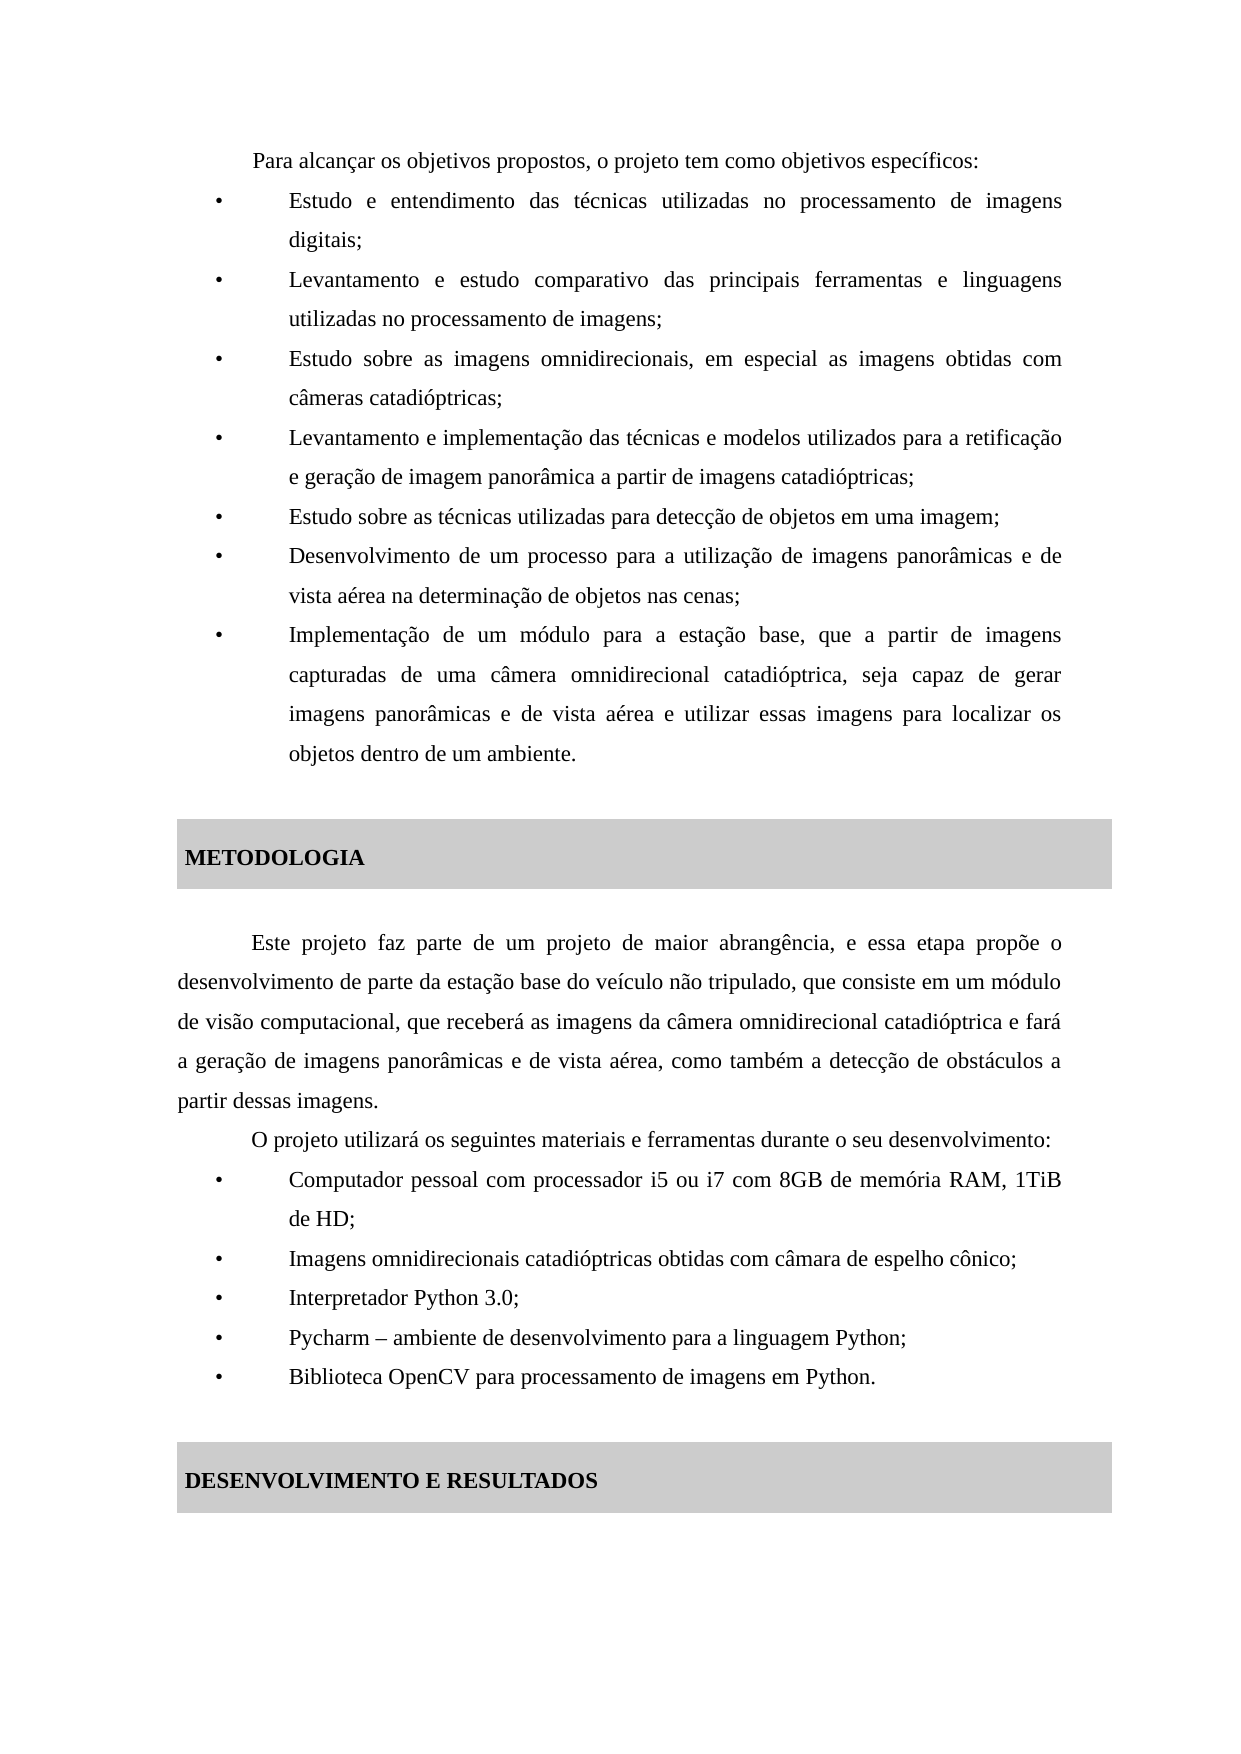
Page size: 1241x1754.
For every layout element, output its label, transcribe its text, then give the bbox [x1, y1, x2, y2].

table_header METODOLOGIA [177, 819, 1112, 889]
list Interpretador Python 3.0; [215, 1284, 1063, 1311]
list Implementação de um módulo para a estação base, que a partir de imagens capturadas de uma câmera omnidirecional catadióptrica, seja capaz de gerar imagens panorâmicas e de vista aérea e utilizar essas imagens para localizar os objetos dentro de um ambiente. [215, 621, 1063, 766]
list Desenvolvimento de um processo para a utilização de imagens panorâmicas e de vista aérea na determinação de objetos nas cenas; [215, 542, 1063, 608]
text Para alcançar os objetivos propostos, o projeto tem como objetivos específicos: [252, 148, 1063, 174]
text Este projeto faz parte de um projeto de maior abrangência, e essa etapa propõe o desenvolvimento de parte da estação base do veículo não tripulado, que consiste em um módulo de visão computacional, que receberá as imagens da câmera omnidirecional catadióptrica e fará a geração de imagens panorâmicas e de vista aérea, como também a detecção de obstáculos a partir dessas imagens. [177, 929, 1063, 1113]
table_header DESENVOLVIMENTO E RESULTADOS [177, 1442, 1112, 1513]
list Levantamento e implementação das técnicas e modelos utilizados para a retificação e geração de imagem panorâmica a partir de imagens catadióptricas; [215, 424, 1063, 490]
list Estudo sobre as imagens omnidirecionais, em especial as imagens obtidas com câmeras catadióptricas; [215, 345, 1063, 411]
list Estudo e entendimento das técnicas utilizadas no processamento de imagens digitais; [215, 187, 1063, 253]
list Levantamento e estudo comparativo das principais ferramentas e linguagens utilizadas no processamento de imagens; [215, 266, 1063, 332]
list Biblioteca OpenCV para processamento de imagens em Python. [215, 1363, 1063, 1389]
text O projeto utilizará os seguintes materiais e ferramentas durante o seu desenvolvimento: [177, 1126, 1063, 1153]
list Pycharm – ambiente de desenvolvimento para a linguagem Python; [215, 1324, 1063, 1350]
list Computador pessoal com processador i5 ou i7 com 8GB de memória RAM, 1TiB de HD; [215, 1166, 1063, 1232]
list Imagens omnidirecionais catadióptricas obtidas com câmara de espelho cônico; [215, 1245, 1063, 1271]
list Estudo sobre as técnicas utilizadas para detecção de objetos em uma imagem; [215, 503, 1063, 529]
